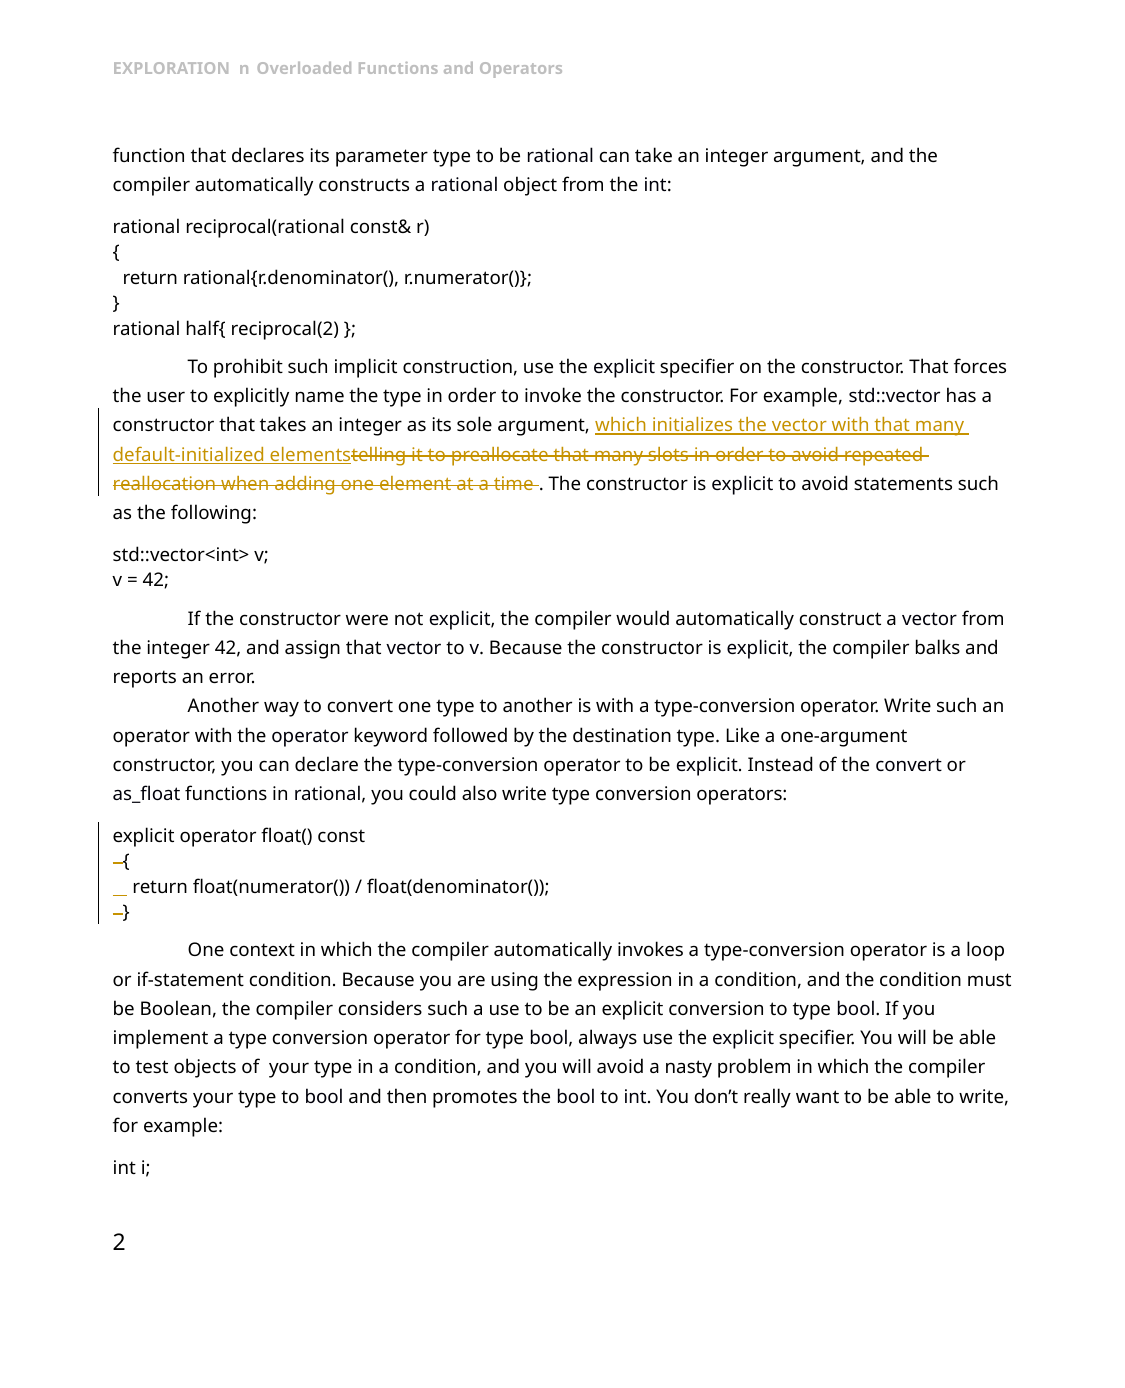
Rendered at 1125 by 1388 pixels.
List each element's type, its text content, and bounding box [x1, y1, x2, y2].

text function that declares its parameter type to be rational can take an integer argument, and the compiler automatically constructs a rational object from the int: [112, 142, 1012, 197]
text { [112, 238, 1012, 264]
text Another way to convert one type to another is with a type-conversion operator. Write such an operator with the operator keyword followed by the destination type. Like a one-argument constructor, you can declare the type-conversion operator to be explicit. Instead of the convert or as_float functions in rational, you could also write type conversion operators: [112, 693, 1012, 806]
text v = 42; [112, 567, 1012, 592]
text return rational{r.denominator(), r.numerator()}; [112, 264, 1012, 289]
text { [112, 848, 1012, 873]
text rational reciprocal(rational const& r) [112, 213, 1012, 238]
text rational half{ reciprocal(2) }; [112, 315, 1012, 341]
text explicit operator float() const [112, 822, 1012, 848]
text } [112, 289, 1012, 315]
text One context in which the compiler automatically invokes a type-conversion operator is a loop or if-statement condition. Because you are using the expression in a condition, and the condition must be Boolean, the compiler considers such a use to be an explicit conversion to type bool. If you implement a type conversion operator for type bool, always use the explicit specifier. You will be able to test objects of your type in a condition, and you will avoid a nasty problem in which the compiler converts your type to bool and then promotes the bool to int. You don’t really want to be able to write, for example: [112, 937, 1012, 1138]
text } [112, 899, 1012, 924]
text int i; [112, 1154, 1012, 1180]
text return float(numerator()) / float(denominator()); [112, 873, 1012, 899]
text std::vector<int> v; [112, 541, 1012, 567]
text To prohibit such implicit construction, use the explicit specifier on the constructor. That forces the user to explicitly name the type in order to invoke the constructor. For example, std::vector has a constructor that takes an integer as its sole argument, which initializes the vector with that many default-initialized elements. The constructor is explicit to avoid statements such as the following: [112, 353, 1012, 525]
text If the constructor were not explicit, the compiler would automatically construct a vector from the integer 42, and assign that vector to v. Because the constructor is explicit, the compiler balks and reports an error. [112, 605, 1012, 689]
